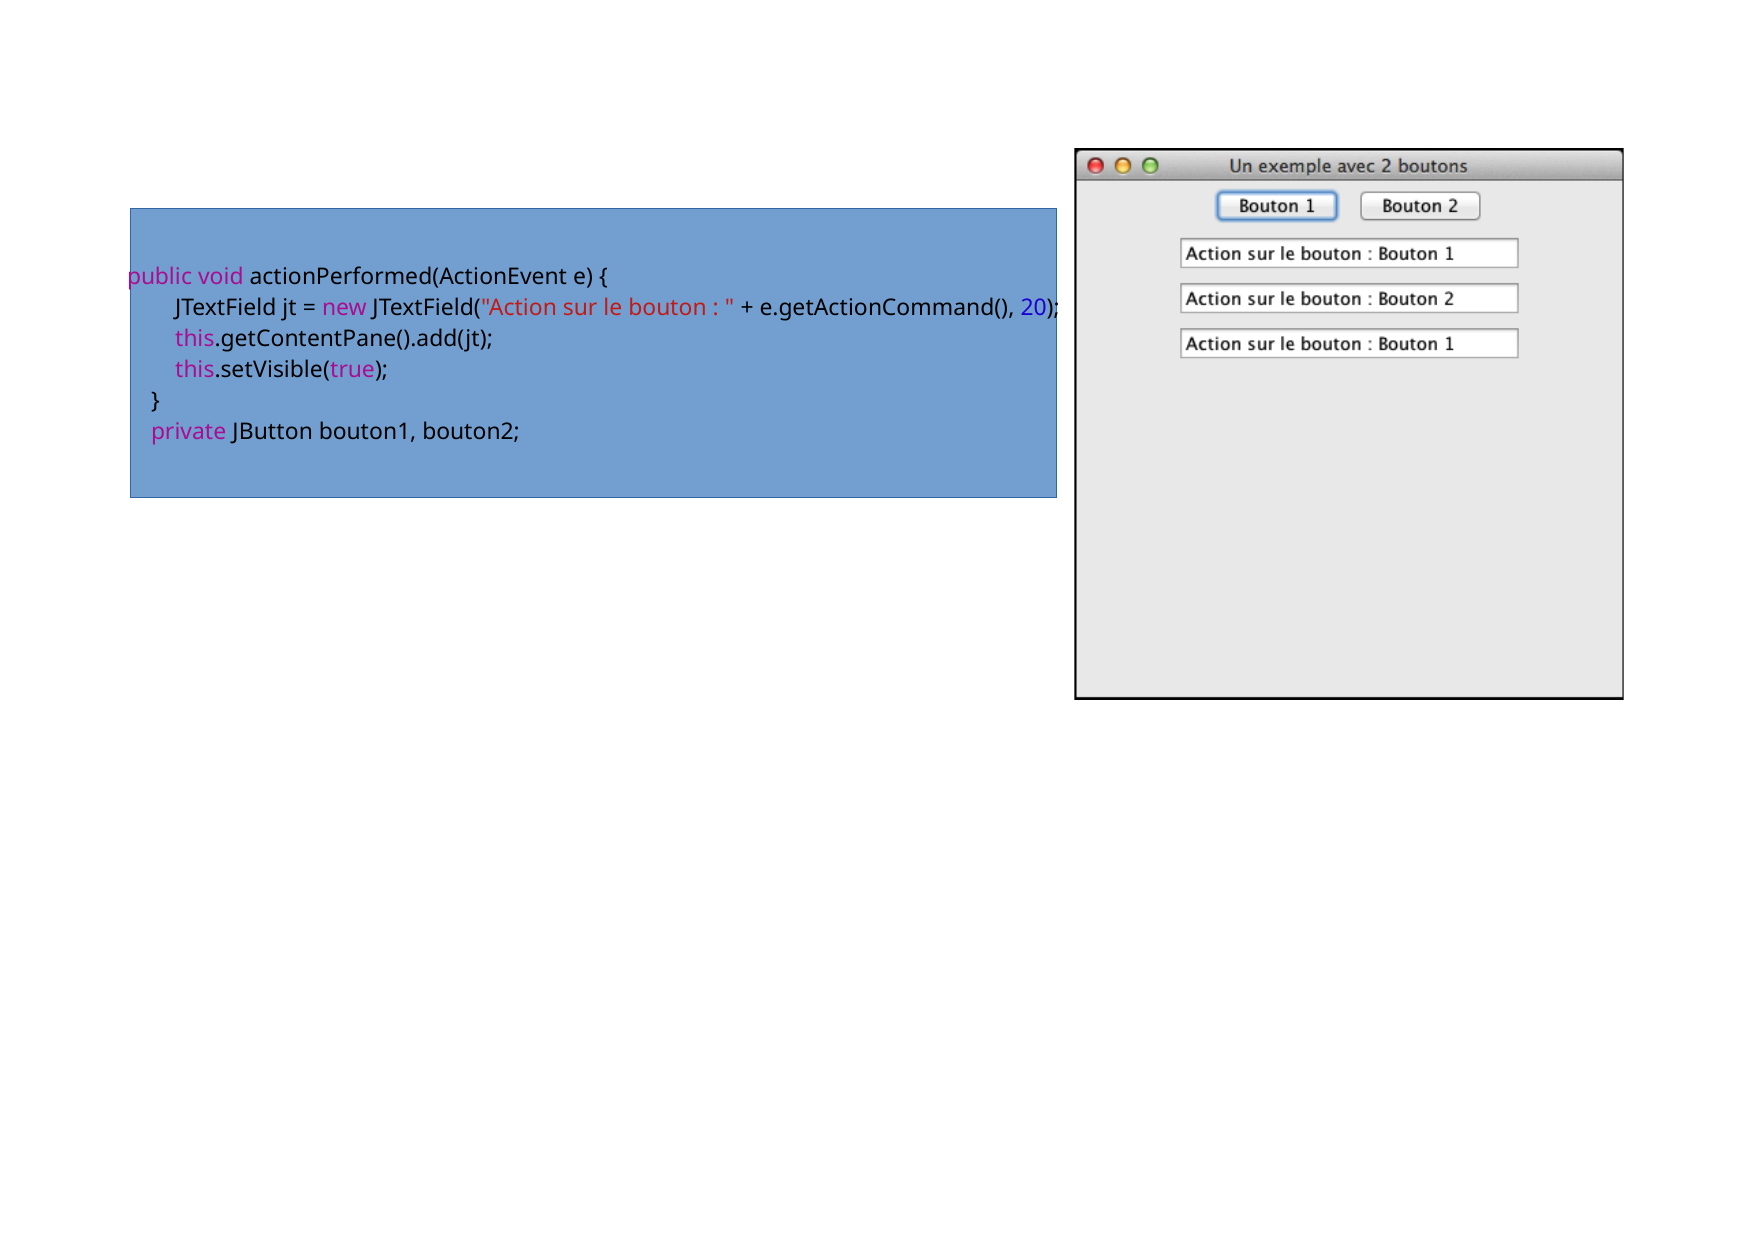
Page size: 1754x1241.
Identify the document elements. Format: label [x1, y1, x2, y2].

picture [1074, 148, 1624, 700]
